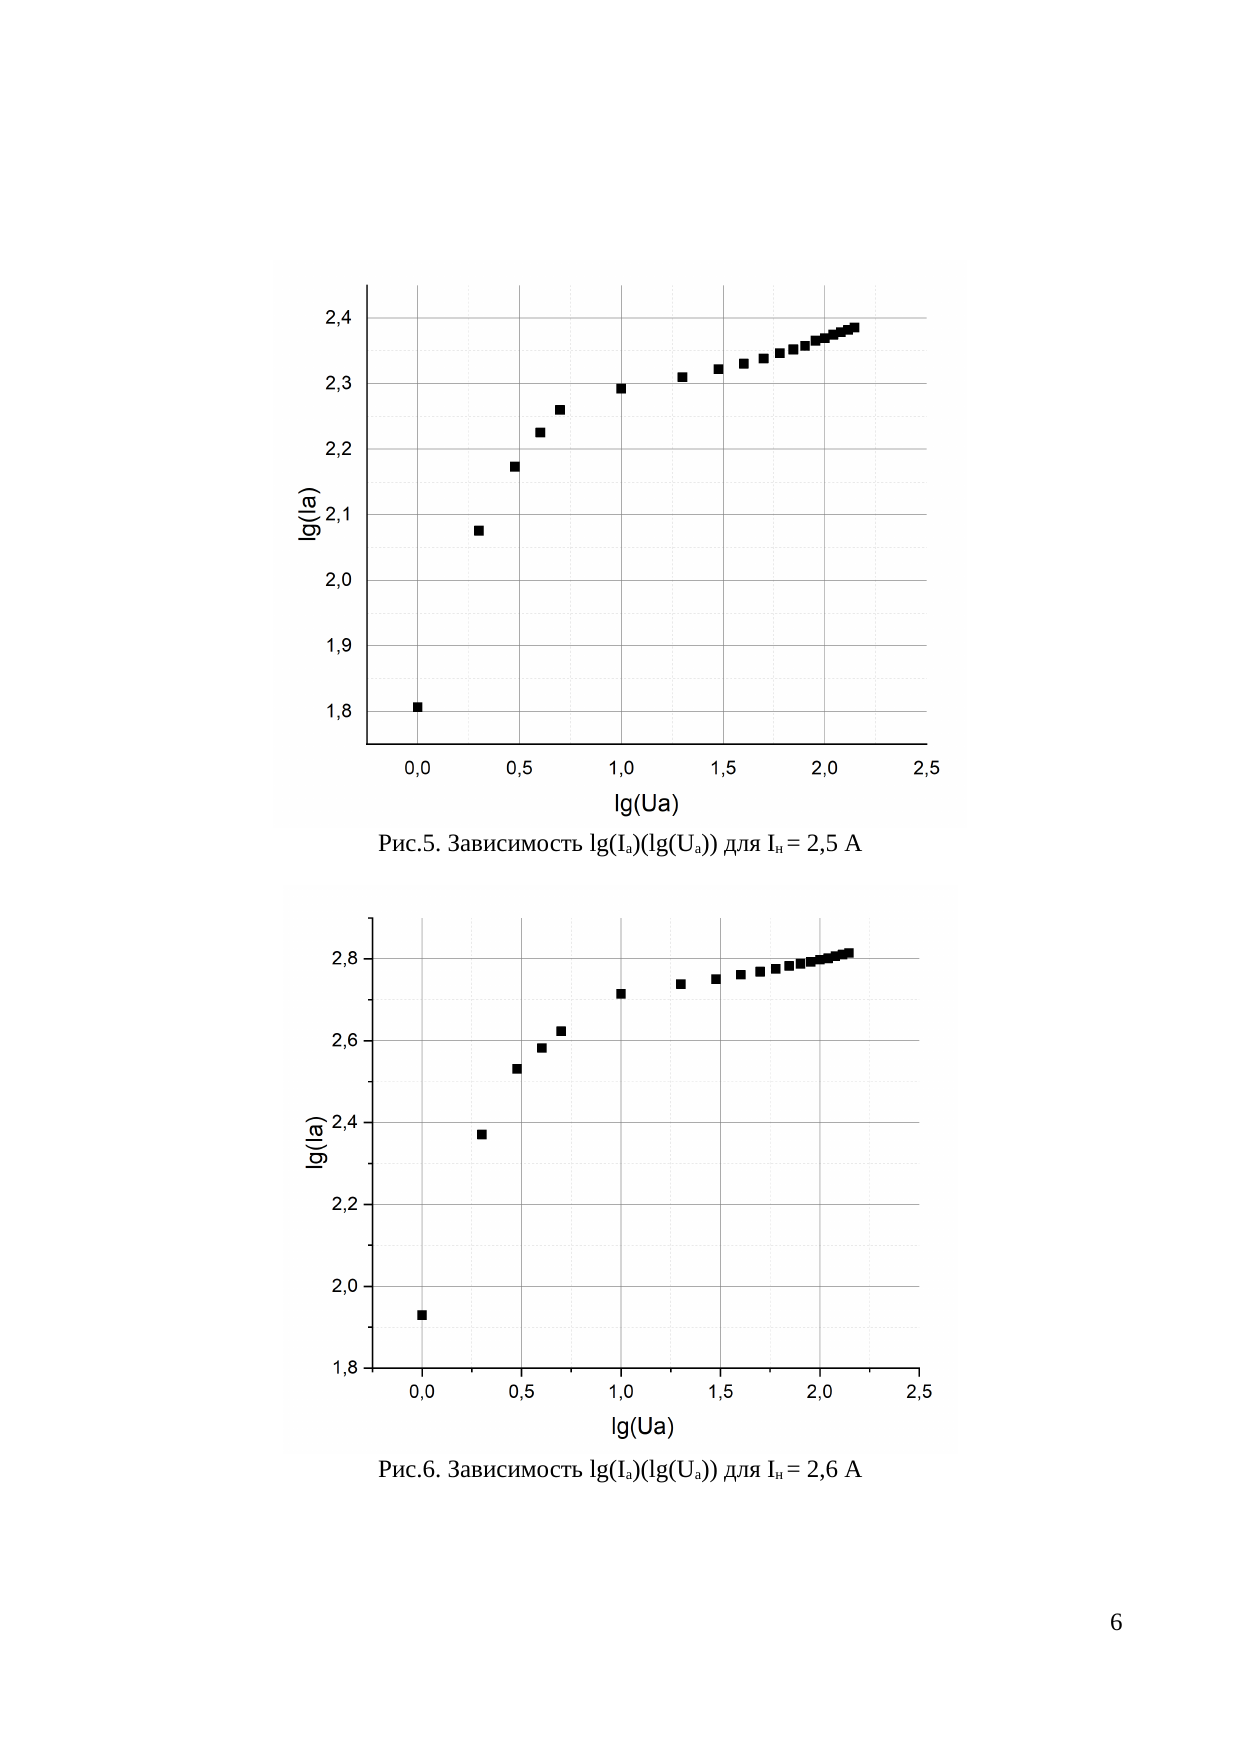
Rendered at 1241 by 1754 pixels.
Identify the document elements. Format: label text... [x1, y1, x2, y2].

text Рис.6. Зависимость lg(Ia)(lg(Ua)) для Iн = 2,6 А [118, 1454, 1122, 1483]
text Рис.5. Зависимость lg(Ia)(lg(Ua)) для Iн = 2,5 А [118, 828, 1122, 857]
picture [282, 885, 958, 1454]
picture [273, 260, 968, 828]
